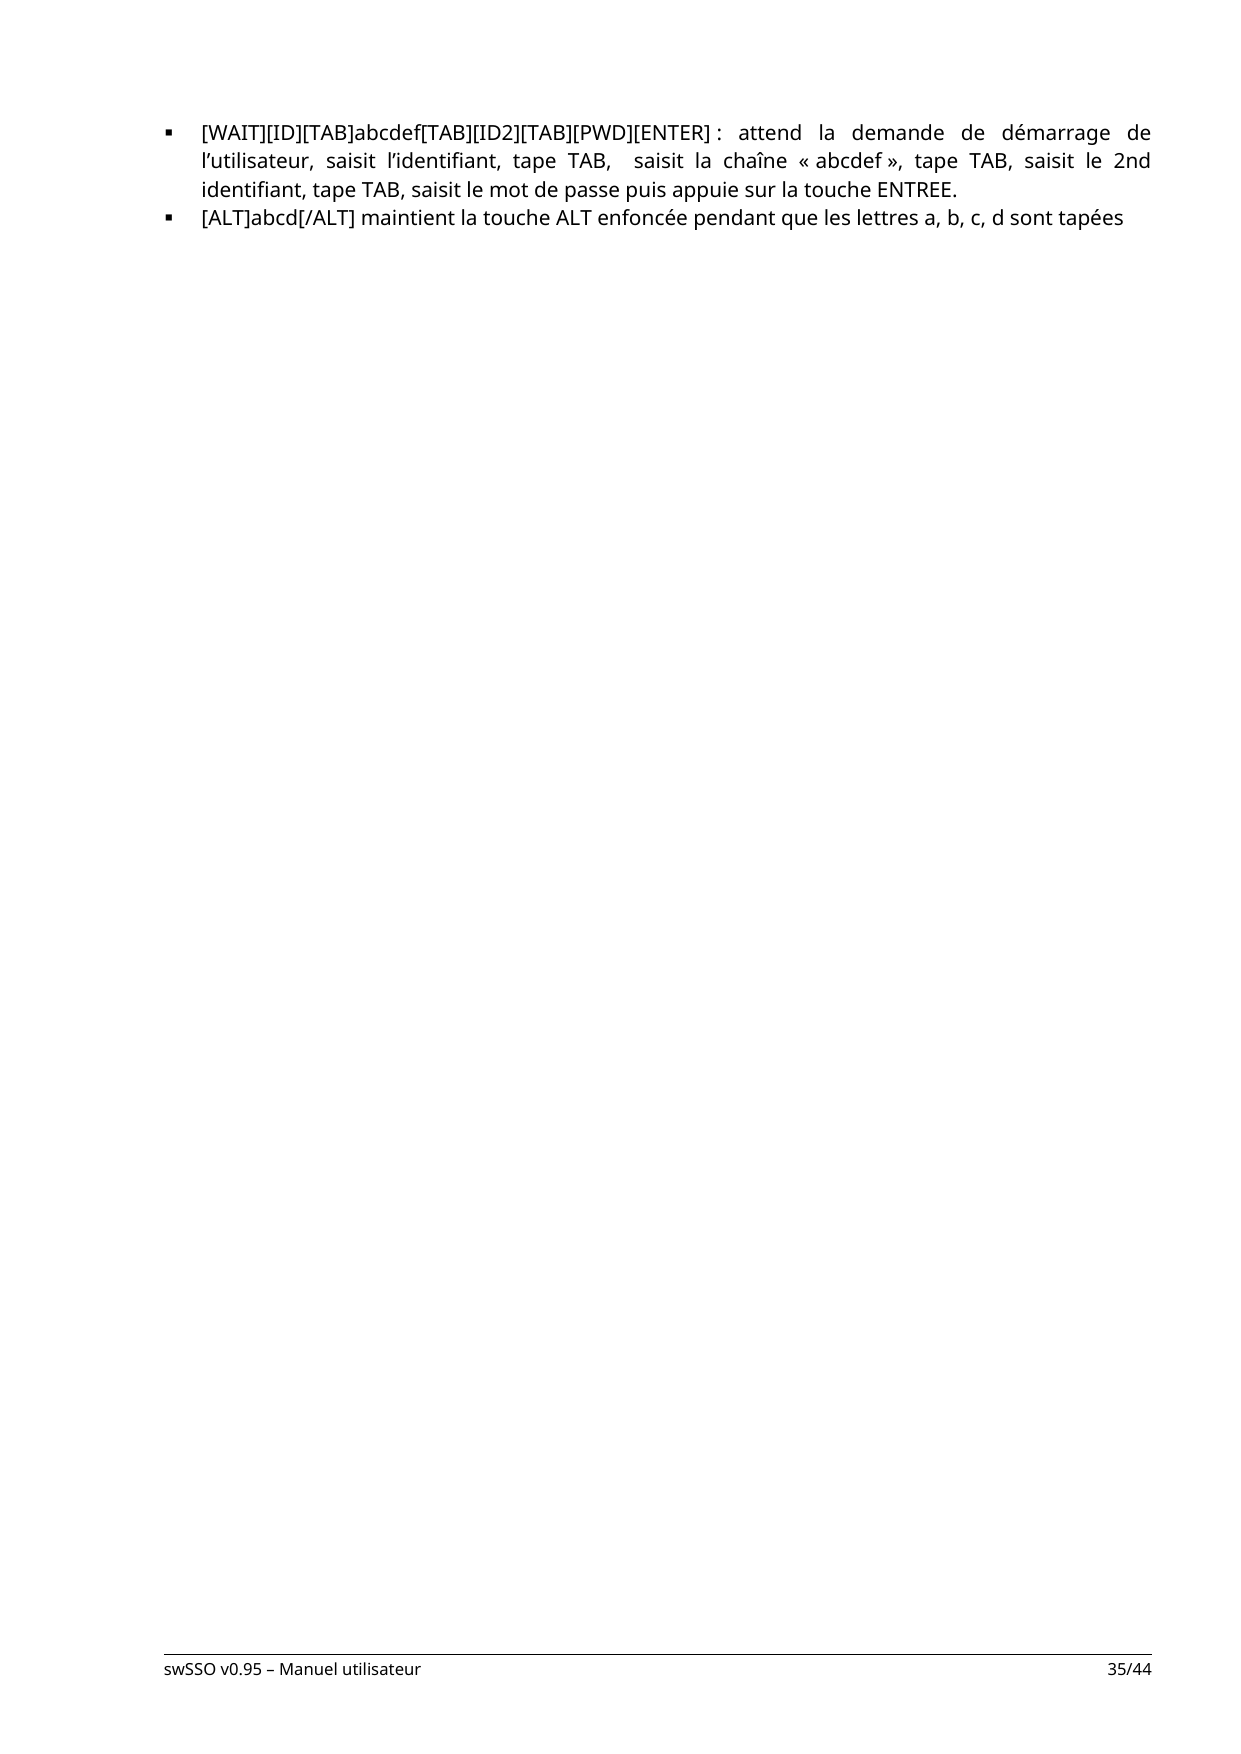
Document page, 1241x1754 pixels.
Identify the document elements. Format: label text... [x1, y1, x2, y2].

list [ALT]abcd[/ALT] maintient la touche ALT enfoncée pendant que les lettres a, b, c, d sont tapées [164, 203, 1152, 232]
list [WAIT][ID][TAB]abcdef[TAB][ID2][TAB][PWD][ENTER] : attend la demande de démarrage de l’utilisateur, saisit l’identifiant, tape TAB, saisit la chaîne « abcdef », tape TAB, saisit le 2nd identifiant, tape TAB, saisit le mot de passe puis appuie sur la touche ENTREE. [164, 118, 1152, 203]
